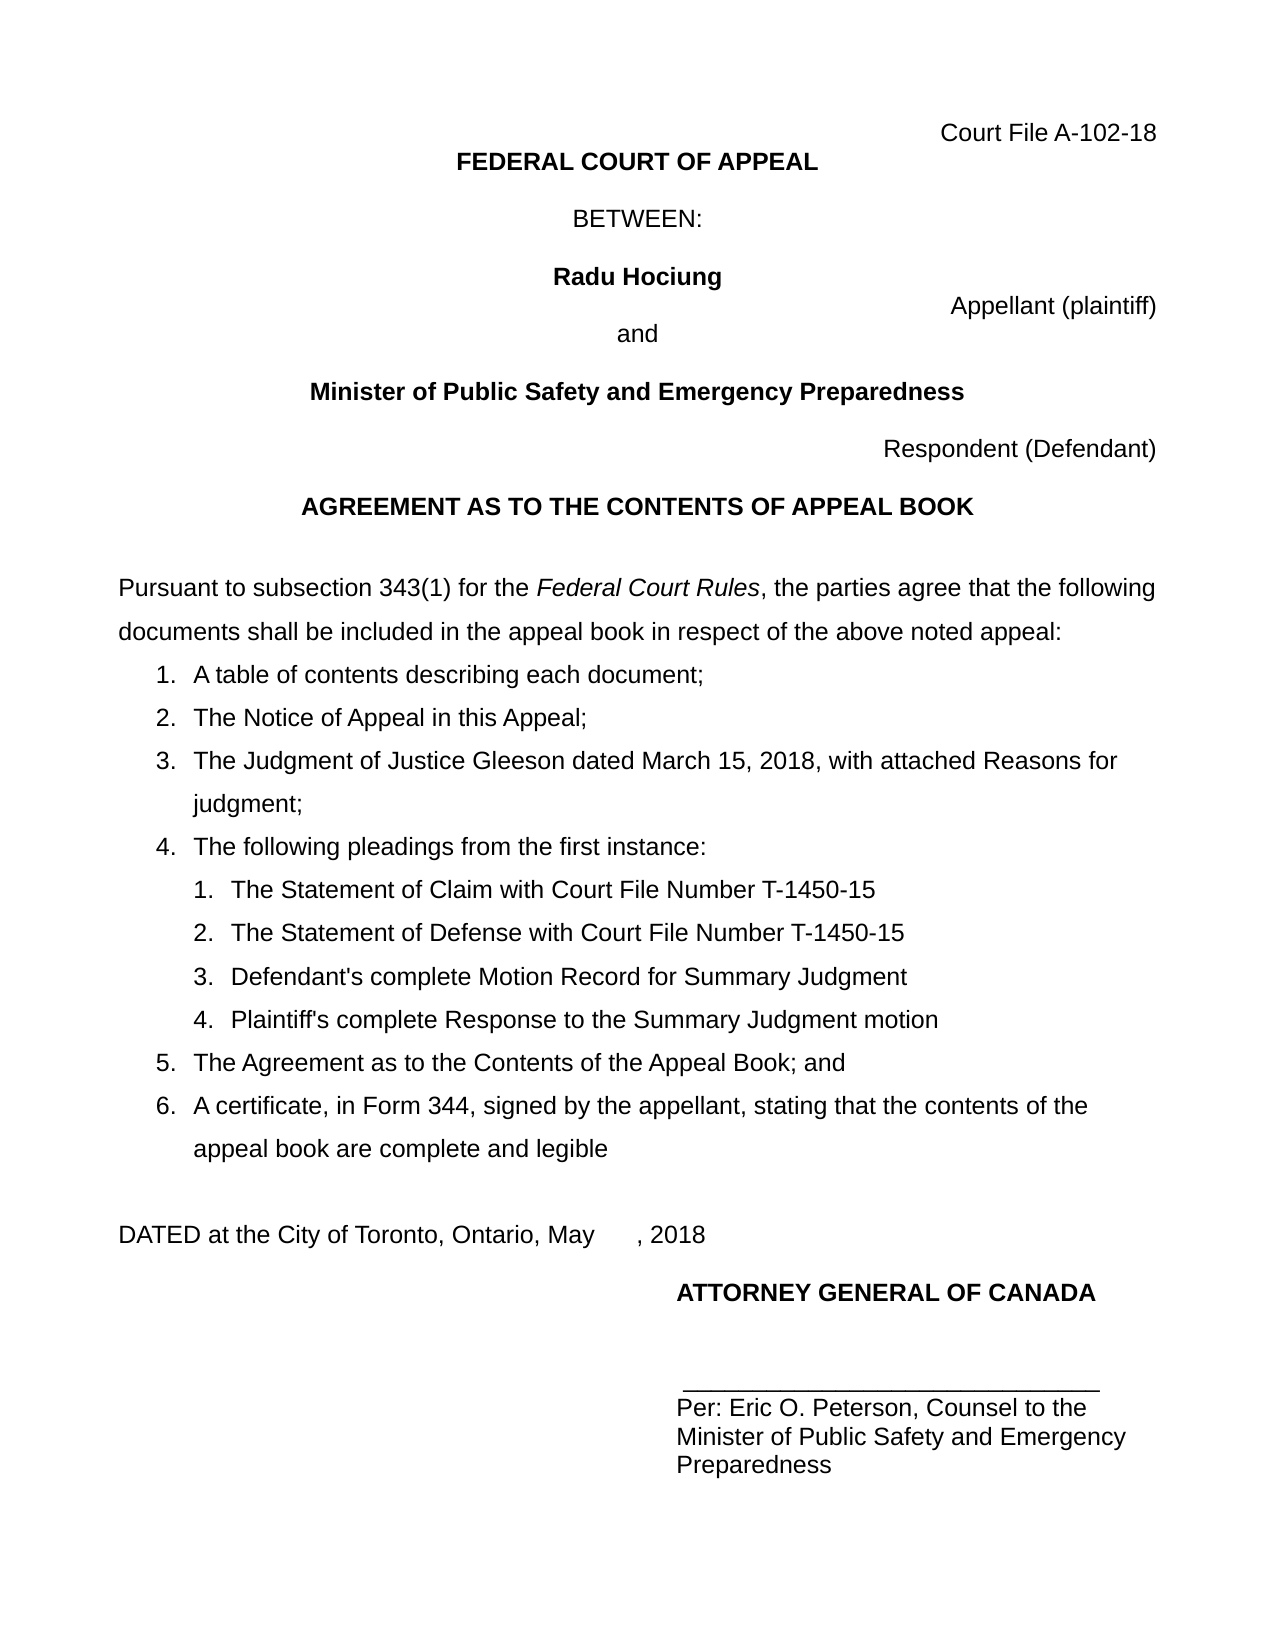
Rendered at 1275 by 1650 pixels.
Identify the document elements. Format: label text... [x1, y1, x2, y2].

subtitle Minister of Public Safety and Emergency Preparedness [118, 377, 1157, 406]
subtitle The Statement of Defense with Court File Number T-1450-15 [193, 918, 1157, 947]
subtitle FEDERAL COURT OF APPEAL [118, 147, 1157, 176]
subtitle Pursuant to subsection 343(1) for the Federal Court Rules, the parties agree that the following documents shall be included in the appeal book in respect of the above noted appeal: [118, 573, 1157, 645]
subtitle DATED at the City of Toronto, Ontario, May , 2018 [118, 1220, 1157, 1249]
subtitle Radu Hociung [118, 262, 1157, 291]
subtitle The Judgment of Justice Gleeson dated March 15, 2018, with attached Reasons for judgment; [156, 746, 1157, 818]
subtitle Court File A-102-18 [118, 118, 1157, 147]
subtitle The following pleadings from the first instance: [156, 832, 1157, 861]
subtitle BETWEEN: [118, 204, 1157, 233]
subtitle Respondent (Defendant) [118, 434, 1157, 463]
subtitle Defendant's complete Motion Record for Summary Judgment [193, 961, 1157, 990]
subtitle Appellant (plaintiff) [118, 291, 1157, 319]
subtitle The Notice of Appeal in this Appeal; [156, 703, 1157, 731]
subtitle AGREEMENT AS TO THE CONTENTS OF APPEAL BOOK [118, 492, 1157, 521]
subtitle Per: Eric O. Peterson, Counsel to the Minister of Public Safety and Emergency Preparedness [676, 1393, 1157, 1479]
subtitle and [118, 319, 1157, 348]
subtitle ATTORNEY GENERAL OF CANADA [676, 1278, 1157, 1306]
subtitle The Statement of Claim with Court File Number T-1450-15 [193, 875, 1157, 904]
subtitle The Agreement as to the Contents of the Appeal Book; and [156, 1048, 1157, 1076]
subtitle ______________________________ [676, 1364, 1157, 1393]
subtitle Plaintiff's complete Response to the Summary Judgment motion [193, 1004, 1157, 1033]
subtitle A table of contents describing each document; [156, 659, 1157, 688]
subtitle A certificate, in Form 344, signed by the appellant, stating that the contents of the appeal book are complete and legible [156, 1091, 1157, 1163]
